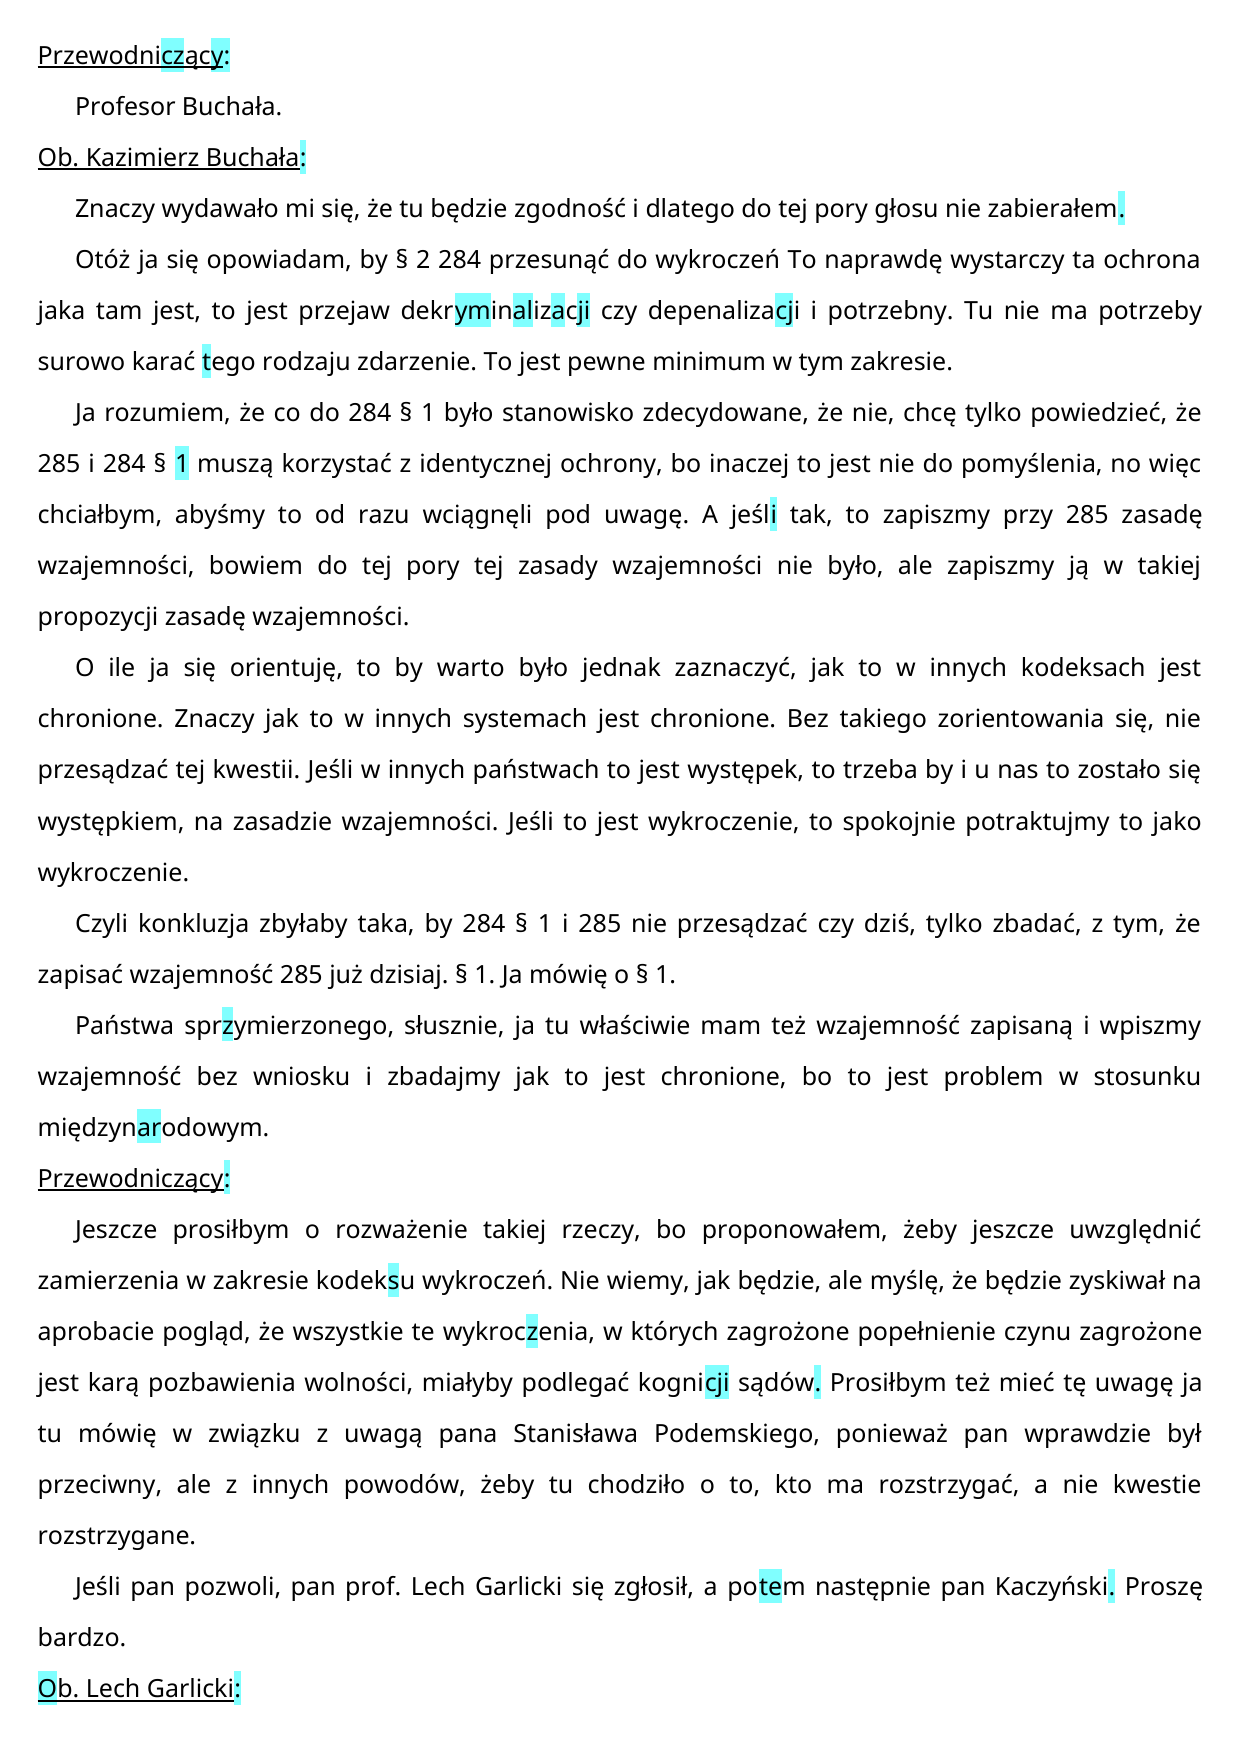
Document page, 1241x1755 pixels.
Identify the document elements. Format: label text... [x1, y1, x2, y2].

text Ja rozumiem, że co do 284 § 1 było stanowisko zdecydowane, że nie, chcę tylko powiedzieć, że 285 i 284 § 1 muszą korzystać z identycznej ochrony, bo inaczej to jest nie do pomyślenia, no więc chciałbym, abyśmy to od razu wciągnęli pod uwagę. A jeśli tak, to zapiszmy przy 285 zasadę wzajemności, bowiem do tej pory tej zasady wzajemności nie było, ale zapiszmy ją w takiej propozycji zasadę wzajemności. [37, 395, 1203, 633]
text O ile ja się orientuję, to by warto było jednak zaznaczyć, jak to w innych kodeksach jest chronione. Znaczy jak to w innych systemach jest chronione. Bez takiego zorientowania się, nie przesądzać tej kwestii. Jeśli w innych państwach to jest występek, to trzeba by i u nas to zostało się występkiem, na zasadzie wzajemności. Jeśli to jest wykroczenie, to spokojnie potraktujmy to jako wykroczenie. [37, 650, 1203, 888]
text Znaczy wydawało mi się, że tu będzie zgodność i dlatego do tej pory głosu nie zabierałem. [37, 191, 1203, 225]
text Przewodniczący: [37, 1160, 1203, 1194]
text Państwa sprzymierzonego, słusznie, ja tu właściwie mam też wzajemność zapisaną i wpiszmy wzajemność bez wniosku i zbadajmy jak to jest chronione, bo to jest problem w stosunku międzynarodowym. [37, 1007, 1203, 1143]
text Czyli konkluzja zbyłaby taka, by 284 § 1 i 285 nie przesądzać czy dziś, tylko zbadać, z tym, że zapisać wzajemność 285 już dzisiaj. § 1. Ja mówię o § 1. [37, 905, 1203, 990]
text Otóż ja się opowiadam, by § 2 284 przesunąć do wykroczeń To naprawdę wystarczy ta ochrona jaka tam jest, to jest przejaw dekryminalizacji czy depenalizacji i potrzebny. Tu nie ma potrzeby surowo karać tego rodzaju zdarzenie. To jest pewne minimum w tym zakresie. [37, 242, 1203, 378]
text Przewodniczący: [37, 37, 1203, 72]
text Ob. Kazimierz Buchała: [37, 139, 1203, 174]
text Ob. Lech Garlicki: [37, 1671, 1203, 1705]
text Profesor Buchała. [37, 88, 1203, 123]
text Jeszcze prosiłbym o rozważenie takiej rzeczy, bo proponowałem, żeby jeszcze uwzględnić zamierzenia w zakresie kodeksu wykroczeń. Nie wiemy, jak będzie, ale myślę, że będzie zyskiwał na aprobacie pogląd, że wszystkie te wykroczenia, w których zagrożone popełnienie czynu zagrożone jest karą pozbawienia wolności, miałyby podlegać kognicji sądów. Prosiłbym też mieć tę uwagę ja tu mówię w związku z uwagą pana Stanisława Podemskiego, ponieważ pan wprawdzie był przeciwny, ale z innych powodów, żeby tu chodziło o to, kto ma rozstrzygać, a nie kwestie rozstrzygane. [37, 1211, 1203, 1552]
text Jeśli pan pozwoli, pan prof. Lech Garlicki się zgłosił, a potem następnie pan Kaczyński. Proszę bardzo. [37, 1569, 1203, 1654]
